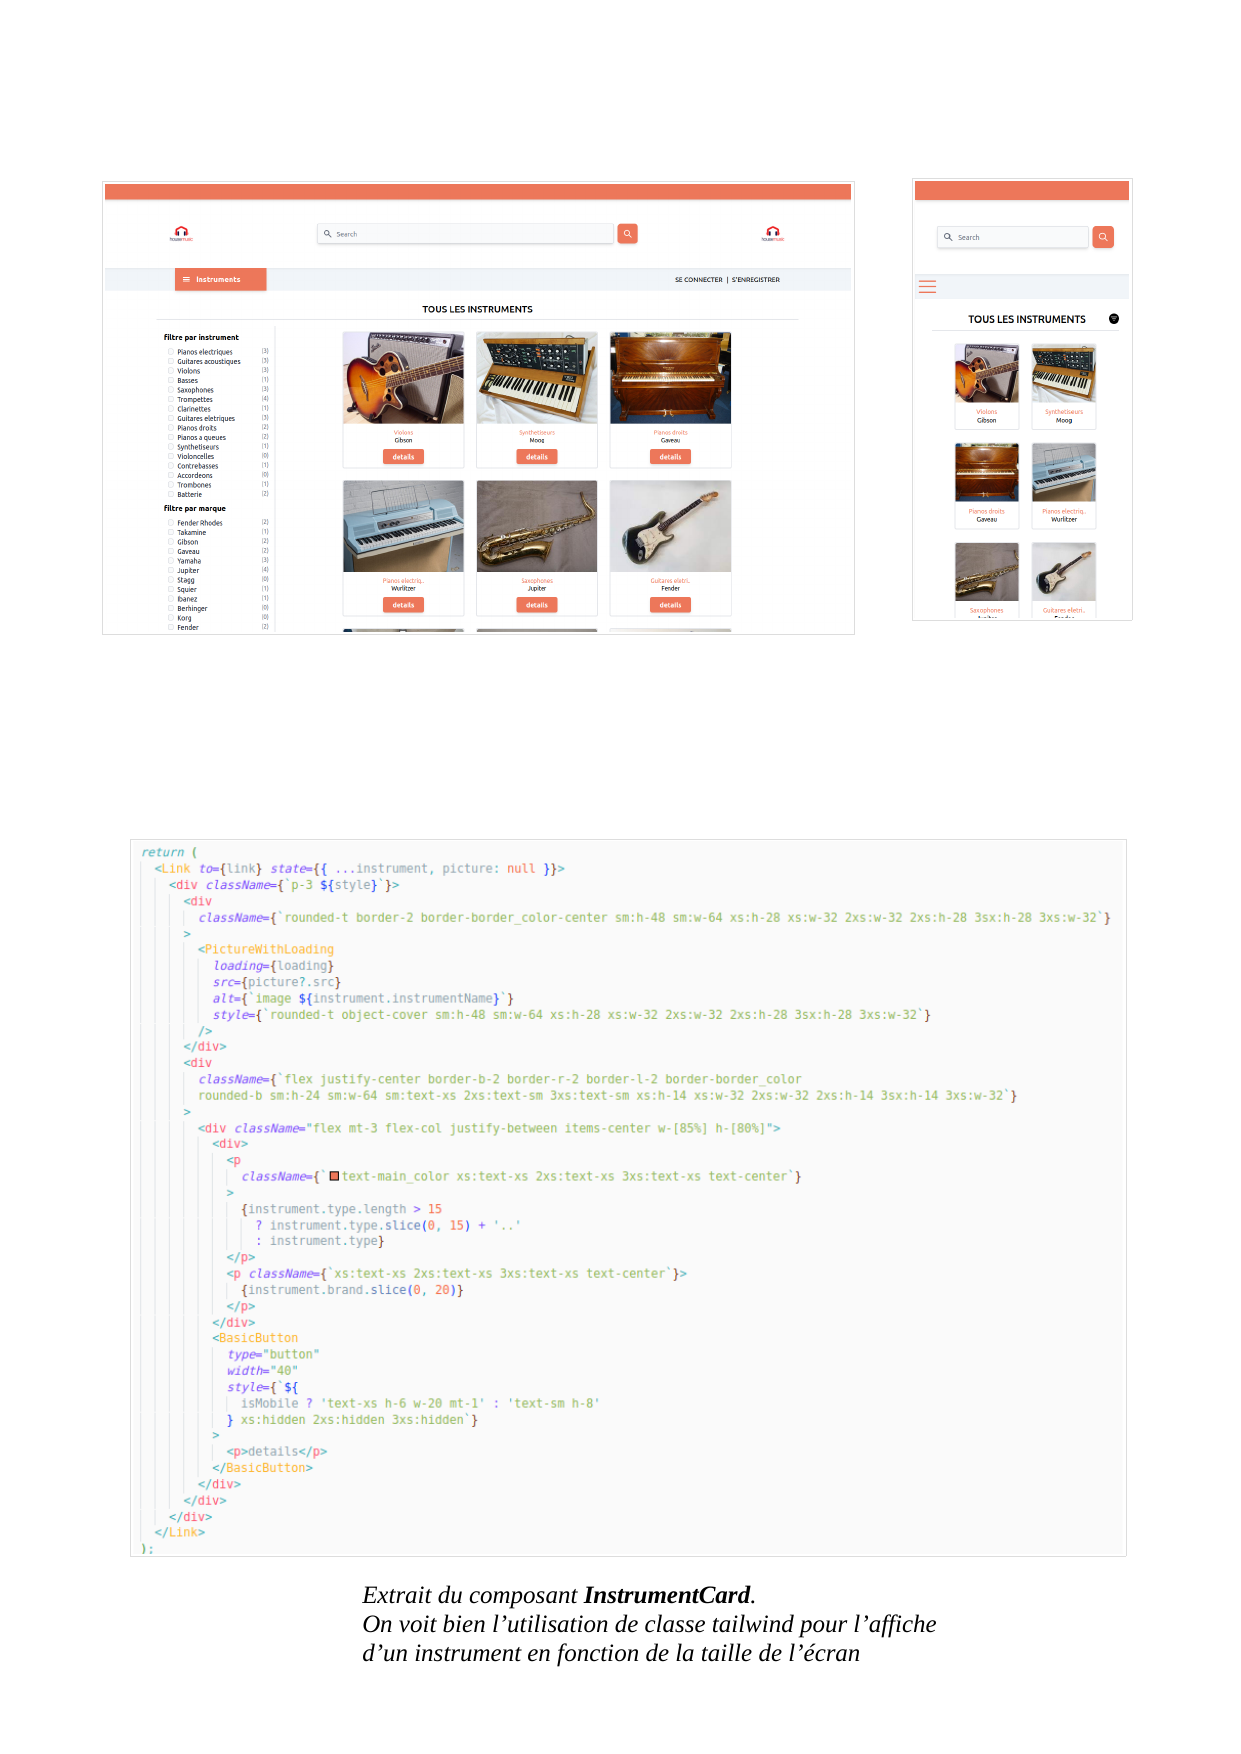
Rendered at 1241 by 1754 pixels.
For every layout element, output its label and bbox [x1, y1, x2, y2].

picture [133, 841, 1123, 1554]
picture [945, 181, 1057, 618]
picture [105, 184, 851, 632]
